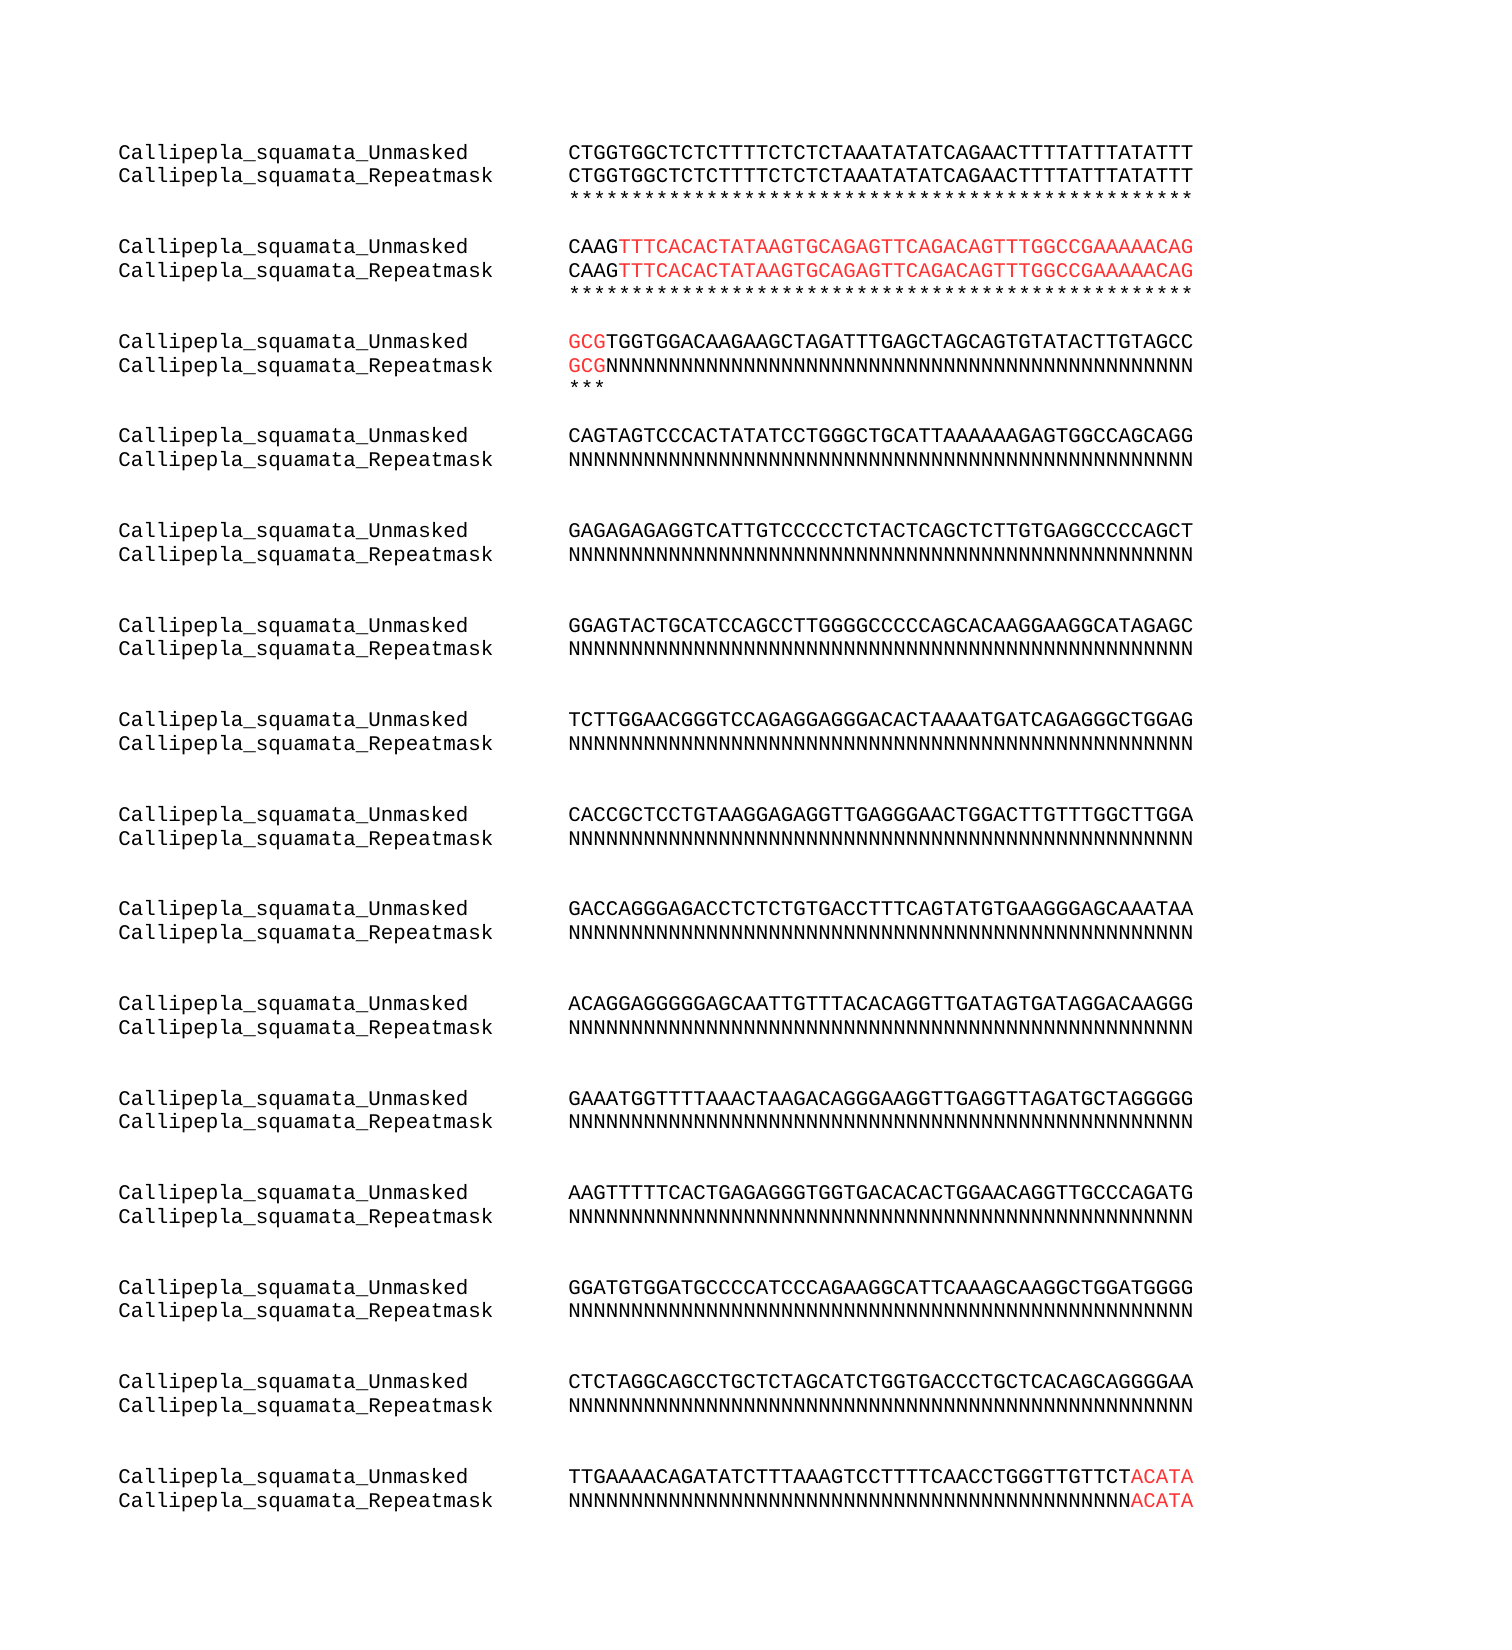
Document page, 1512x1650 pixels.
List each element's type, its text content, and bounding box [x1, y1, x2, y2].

text Callipepla_squamata_Unmasked GAGAGAGAGGTCATTGTCCCCCTCTACTCAGCTCTTGTGAGGCCCCAGCT [118, 520, 1393, 544]
text ************************************************** [118, 284, 1393, 307]
text Callipepla_squamata_Repeatmask NNNNNNNNNNNNNNNNNNNNNNNNNNNNNNNNNNNNNNNNNNNNNNNNNN [118, 544, 1393, 567]
text Callipepla_squamata_Repeatmask NNNNNNNNNNNNNNNNNNNNNNNNNNNNNNNNNNNNNNNNNNNNNNNNNN [118, 922, 1393, 946]
text Callipepla_squamata_Unmasked GGAGTACTGCATCCAGCCTTGGGGCCCCCAGCACAAGGAAGGCATAGAGC [118, 615, 1393, 638]
text Callipepla_squamata_Unmasked CTGGTGGCTCTCTTTTCTCTCTAAATATATCAGAACTTTTATTTATATTT [118, 142, 1393, 165]
text Callipepla_squamata_Unmasked GACCAGGGAGACCTCTCTGTGACCTTTCAGTATGTGAAGGGAGCAAATAA [118, 898, 1393, 922]
text Callipepla_squamata_Repeatmask NNNNNNNNNNNNNNNNNNNNNNNNNNNNNNNNNNNNNNNNNNNNNNNNNN [118, 1395, 1393, 1419]
text Callipepla_squamata_Unmasked CACCGCTCCTGTAAGGAGAGGTTGAGGGAACTGGACTTGTTTGGCTTGGA [118, 804, 1393, 827]
text Callipepla_squamata_Unmasked TCTTGGAACGGGTCCAGAGGAGGGACACTAAAATGATCAGAGGGCTGGAG [118, 709, 1393, 733]
text ************************************************** [118, 189, 1393, 213]
text Callipepla_squamata_Unmasked CAAGTTTCACACTATAAGTGCAGAGTTCAGACAGTTTGGCCGAAAAACAG [118, 236, 1393, 260]
text Callipepla_squamata_Repeatmask NNNNNNNNNNNNNNNNNNNNNNNNNNNNNNNNNNNNNNNNNNNNNNNNNN [118, 1206, 1393, 1229]
text Callipepla_squamata_Repeatmask NNNNNNNNNNNNNNNNNNNNNNNNNNNNNNNNNNNNNNNNNNNNNNNNNN [118, 733, 1393, 757]
text Callipepla_squamata_Repeatmask CAAGTTTCACACTATAAGTGCAGAGTTCAGACAGTTTGGCCGAAAAACAG [118, 260, 1393, 284]
text *** [118, 378, 1393, 402]
text Callipepla_squamata_Unmasked TTGAAAACAGATATCTTTAAAGTCCTTTTCAACCTGGGTTGTTCTACATA [118, 1466, 1393, 1489]
text Callipepla_squamata_Repeatmask NNNNNNNNNNNNNNNNNNNNNNNNNNNNNNNNNNNNNNNNNNNNNNNNNN [118, 1300, 1393, 1324]
text Callipepla_squamata_Repeatmask NNNNNNNNNNNNNNNNNNNNNNNNNNNNNNNNNNNNNNNNNNNNNACATA [118, 1489, 1393, 1513]
text Callipepla_squamata_Unmasked GGATGTGGATGCCCCATCCCAGAAGGCATTCAAAGCAAGGCTGGATGGGG [118, 1277, 1393, 1300]
text Callipepla_squamata_Unmasked GCGTGGTGGACAAGAAGCTAGATTTGAGCTAGCAGTGTATACTTGTAGCC [118, 331, 1393, 354]
text Callipepla_squamata_Repeatmask NNNNNNNNNNNNNNNNNNNNNNNNNNNNNNNNNNNNNNNNNNNNNNNNNN [118, 449, 1393, 473]
text Callipepla_squamata_Repeatmask GCGNNNNNNNNNNNNNNNNNNNNNNNNNNNNNNNNNNNNNNNNNNNNNNN [118, 354, 1393, 378]
text Callipepla_squamata_Unmasked AAGTTTTTCACTGAGAGGGTGGTGACACACTGGAACAGGTTGCCCAGATG [118, 1182, 1393, 1206]
text Callipepla_squamata_Repeatmask NNNNNNNNNNNNNNNNNNNNNNNNNNNNNNNNNNNNNNNNNNNNNNNNNN [118, 1017, 1393, 1040]
text Callipepla_squamata_Repeatmask NNNNNNNNNNNNNNNNNNNNNNNNNNNNNNNNNNNNNNNNNNNNNNNNNN [118, 638, 1393, 662]
text Callipepla_squamata_Unmasked ACAGGAGGGGGAGCAATTGTTTACACAGGTTGATAGTGATAGGACAAGGG [118, 993, 1393, 1017]
text Callipepla_squamata_Unmasked CAGTAGTCCCACTATATCCTGGGCTGCATTAAAAAAGAGTGGCCAGCAGG [118, 426, 1393, 449]
text Callipepla_squamata_Unmasked CTCTAGGCAGCCTGCTCTAGCATCTGGTGACCCTGCTCACAGCAGGGGAA [118, 1371, 1393, 1395]
text Callipepla_squamata_Repeatmask CTGGTGGCTCTCTTTTCTCTCTAAATATATCAGAACTTTTATTTATATTT [118, 165, 1393, 189]
text Callipepla_squamata_Repeatmask NNNNNNNNNNNNNNNNNNNNNNNNNNNNNNNNNNNNNNNNNNNNNNNNNN [118, 1111, 1393, 1135]
text Callipepla_squamata_Unmasked GAAATGGTTTTAAACTAAGACAGGGAAGGTTGAGGTTAGATGCTAGGGGG [118, 1088, 1393, 1111]
text Callipepla_squamata_Repeatmask NNNNNNNNNNNNNNNNNNNNNNNNNNNNNNNNNNNNNNNNNNNNNNNNNN [118, 827, 1393, 851]
